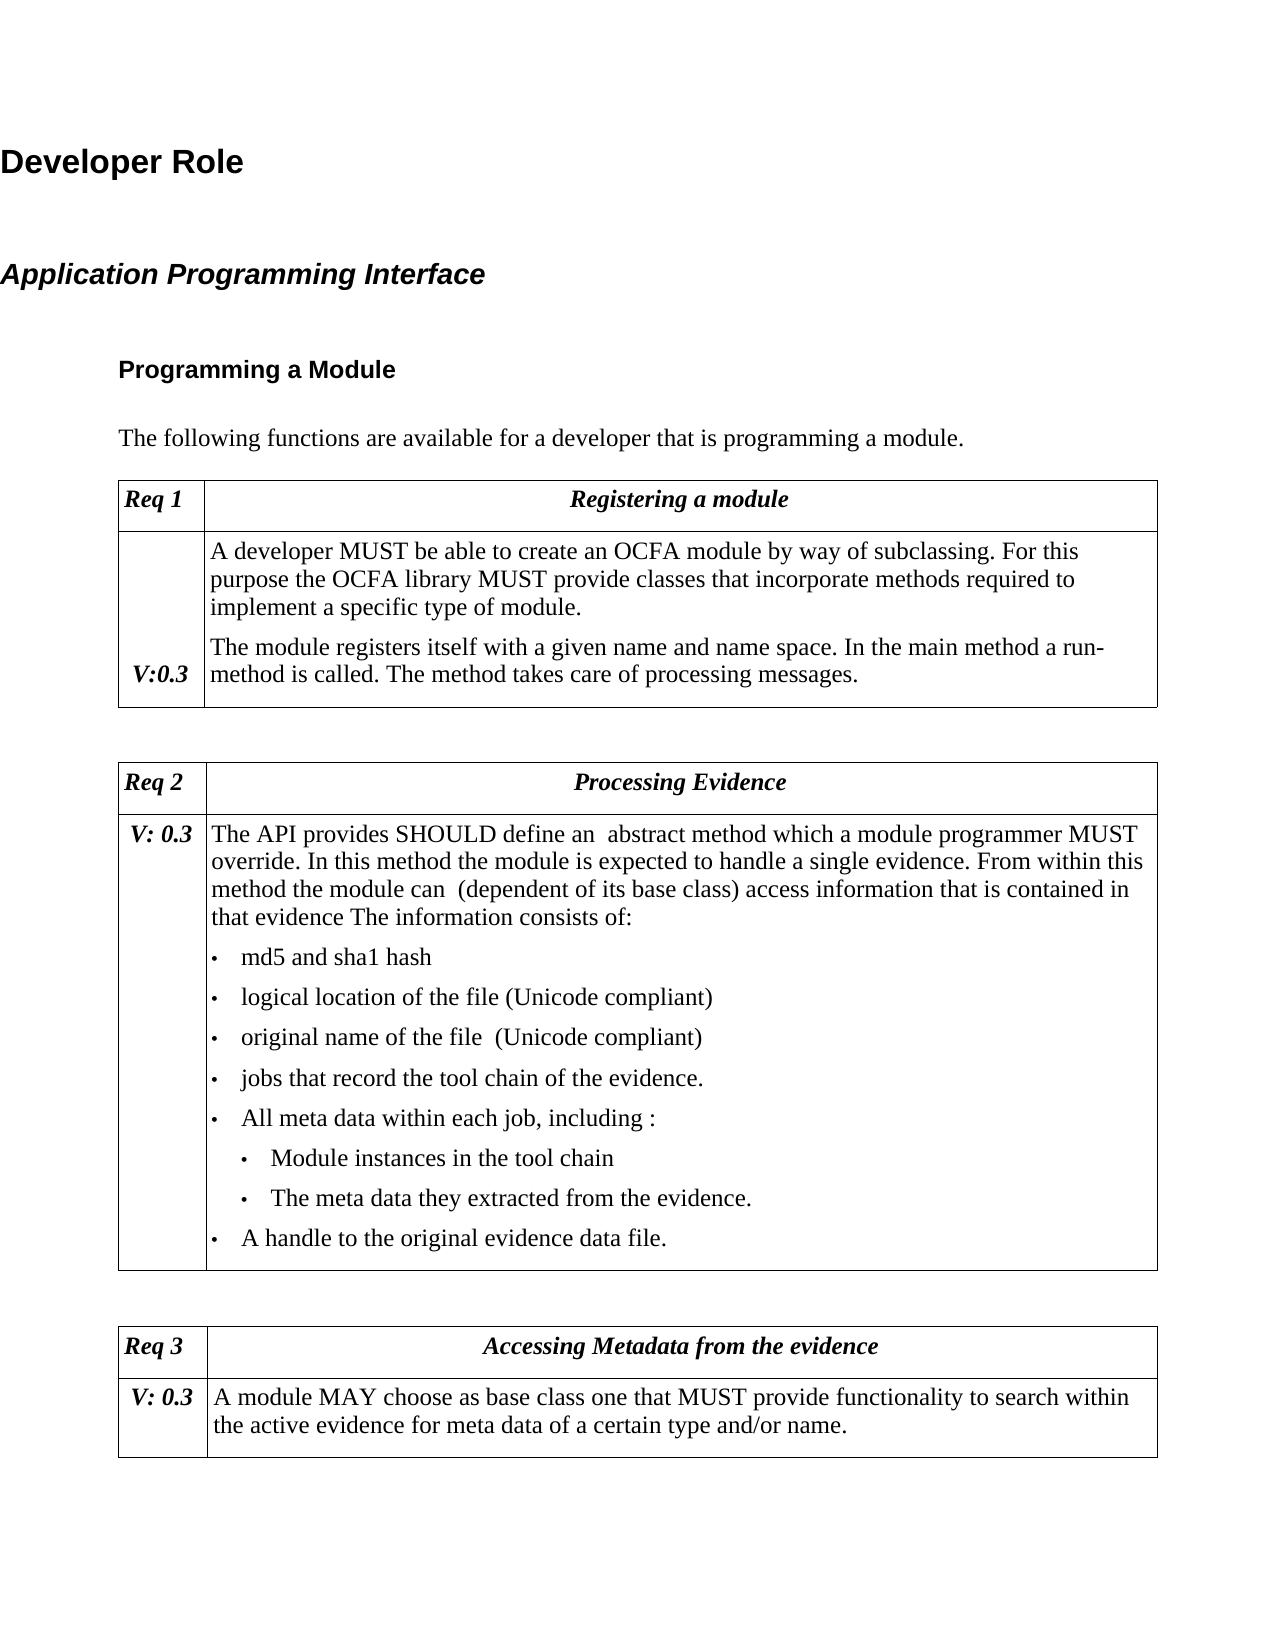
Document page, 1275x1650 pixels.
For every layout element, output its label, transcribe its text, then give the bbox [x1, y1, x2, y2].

table_header Processing Evidence [207, 763, 1157, 814]
subtitle Developer Role [0, 143, 1157, 181]
table_header Req 1 [119, 481, 204, 531]
subtitle Programming a Module [118, 356, 1157, 384]
table_cell V: 0.3 [119, 815, 206, 1270]
table_cell A module MAY choose as base class one that MUST provide functionality to search within the active evidence for meta data of a certain type and/or name. [208, 1379, 1157, 1457]
table_cell The API provides SHOULD define an abstract method which a module programmer MUST override. In this method the module is expected to handle a single evidence. From within this method the module can (dependent of its base class) access information that is contained in that evidence The information consists of: md5 and sha1 hash logical location of the file (Unicode compliant) original name of the file (Unicode compliant) jobs that record the tool chain of the evidence. All meta data within each job, including : Module instances in the tool chain The meta data they extracted from the evidence. A handle to the original evidence data file. [207, 815, 1157, 1270]
table_header Accessing Metadata from the evidence [208, 1327, 1157, 1378]
table_header Req 3 [119, 1327, 207, 1378]
subtitle Application Programming Interface [0, 258, 1157, 291]
table_header Req 2 [119, 763, 206, 814]
text The following functions are available for a developer that is programming a module. [118, 424, 1157, 452]
table_cell V:0.3 [119, 532, 204, 707]
table_header Registering a module [205, 481, 1157, 531]
table_cell V: 0.3 [119, 1379, 207, 1457]
table_cell A developer MUST be able to create an OCFA module by way of subclassing. For this purpose the OCFA library MUST provide classes that incorporate methods required to implement a specific type of module. The module registers itself with a given name and name space. In the main method a run-method is called. The method takes care of processing messages. [205, 532, 1157, 707]
